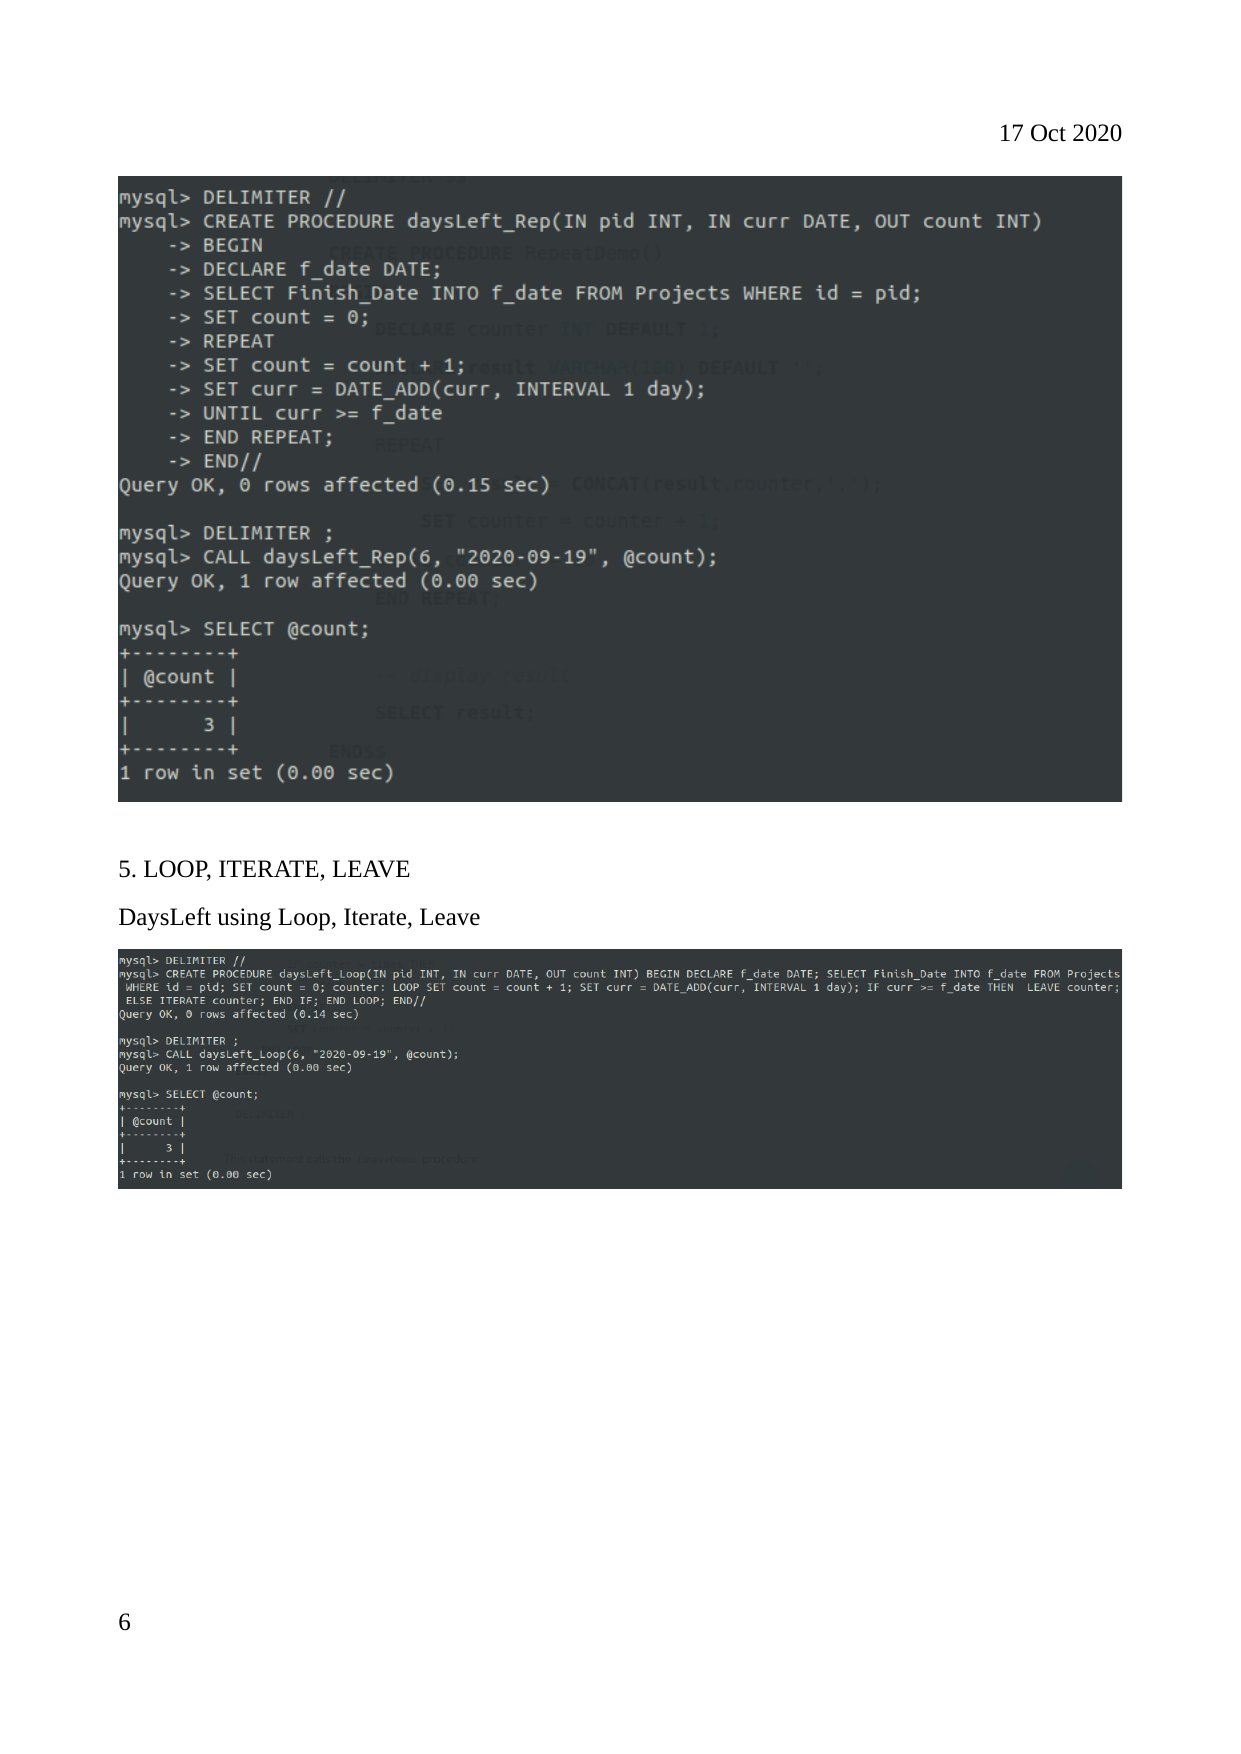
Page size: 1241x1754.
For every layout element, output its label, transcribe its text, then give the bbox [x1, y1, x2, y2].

picture [118, 949, 1123, 1189]
picture [118, 176, 1123, 802]
text 5. LOOP, ITERATE, LEAVE [118, 854, 1122, 883]
text DaysLeft using Loop, Iterate, Leave [118, 902, 1122, 930]
